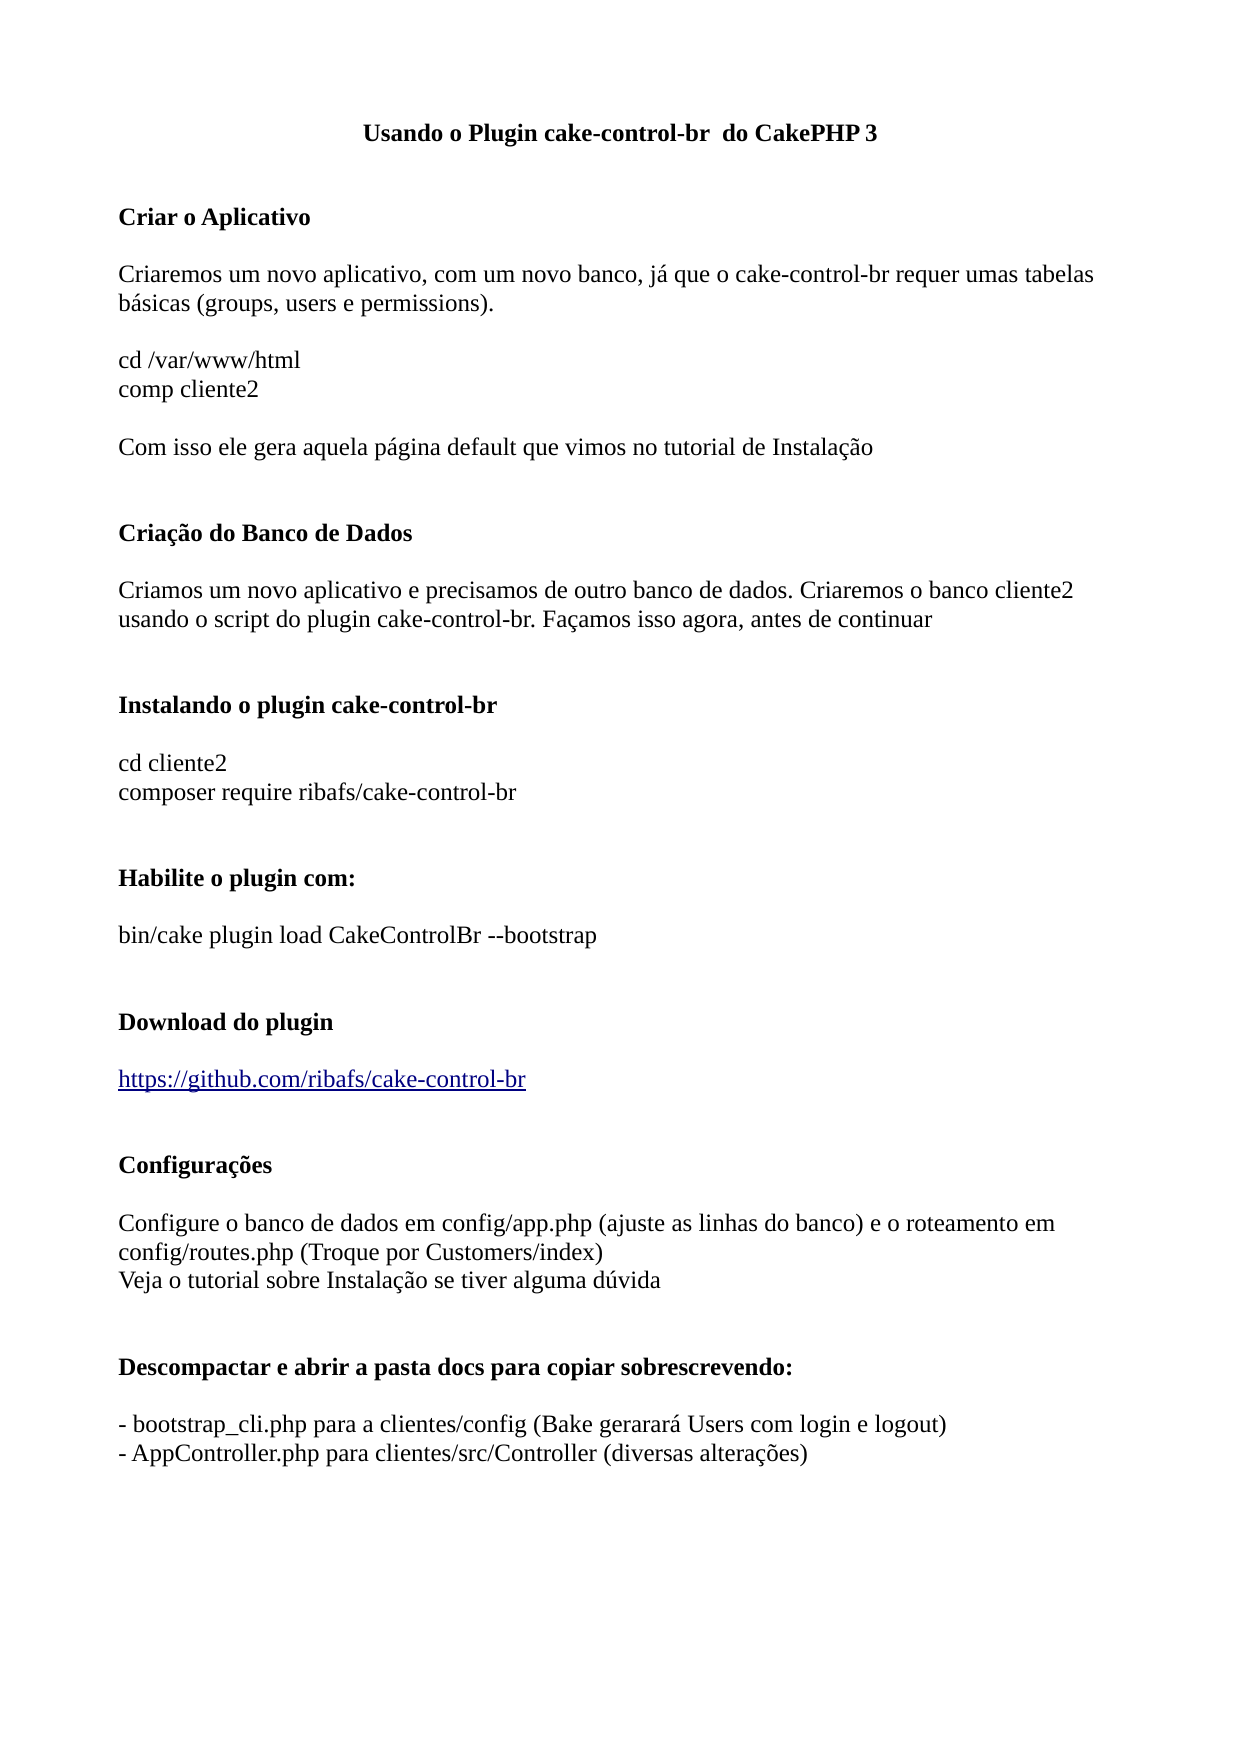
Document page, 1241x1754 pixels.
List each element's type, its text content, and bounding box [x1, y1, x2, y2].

text Usando o Plugin cake-control-br do CakePHP 3 [118, 118, 1122, 181]
text Com isso ele gera aquela página default que vimos no tutorial de Instalação [118, 432, 1122, 460]
text Criar o Aplicativo [118, 202, 1122, 230]
text cd cliente2 [118, 748, 1122, 777]
text Configurações [118, 1150, 1122, 1179]
text Criaremos um novo aplicativo, com um novo banco, já que o cake-control-br requer umas tabelas básicas (groups, users e permissions). [118, 259, 1122, 317]
text comp cliente2 [118, 374, 1122, 403]
text - AppController.php para clientes/src/Controller (diversas alterações) [118, 1438, 1122, 1467]
text Criamos um novo aplicativo e precisamos de outro banco de dados. Criaremos o banco cliente2 usando o script do plugin cake-control-br. Façamos isso agora, antes de continuar [118, 575, 1122, 633]
text Instalando o plugin cake-control-br [118, 690, 1122, 719]
text Configure o banco de dados em config/app.php (ajuste as linhas do banco) e o roteamento em [118, 1208, 1122, 1237]
text bin/cake plugin load CakeControlBr --bootstrap [118, 920, 1122, 949]
text Habilite o plugin com: [118, 863, 1122, 892]
text config/routes.php (Troque por Customers/index) [118, 1237, 1122, 1265]
text cd /var/www/html [118, 345, 1122, 374]
text composer require ribafs/cake-control-br [118, 777, 1122, 805]
text Veja o tutorial sobre Instalação se tiver alguma dúvida [118, 1265, 1122, 1294]
text Descompactar e abrir a pasta docs para copiar sobrescrevendo: [118, 1352, 1122, 1380]
text https://github.com/ribafs/cake-control-br [118, 1064, 1122, 1093]
text Download do plugin [118, 1007, 1122, 1035]
text Criação do Banco de Dados [118, 518, 1122, 547]
text - bootstrap_cli.php para a clientes/config (Bake gerarará Users com login e logout) [118, 1409, 1122, 1438]
